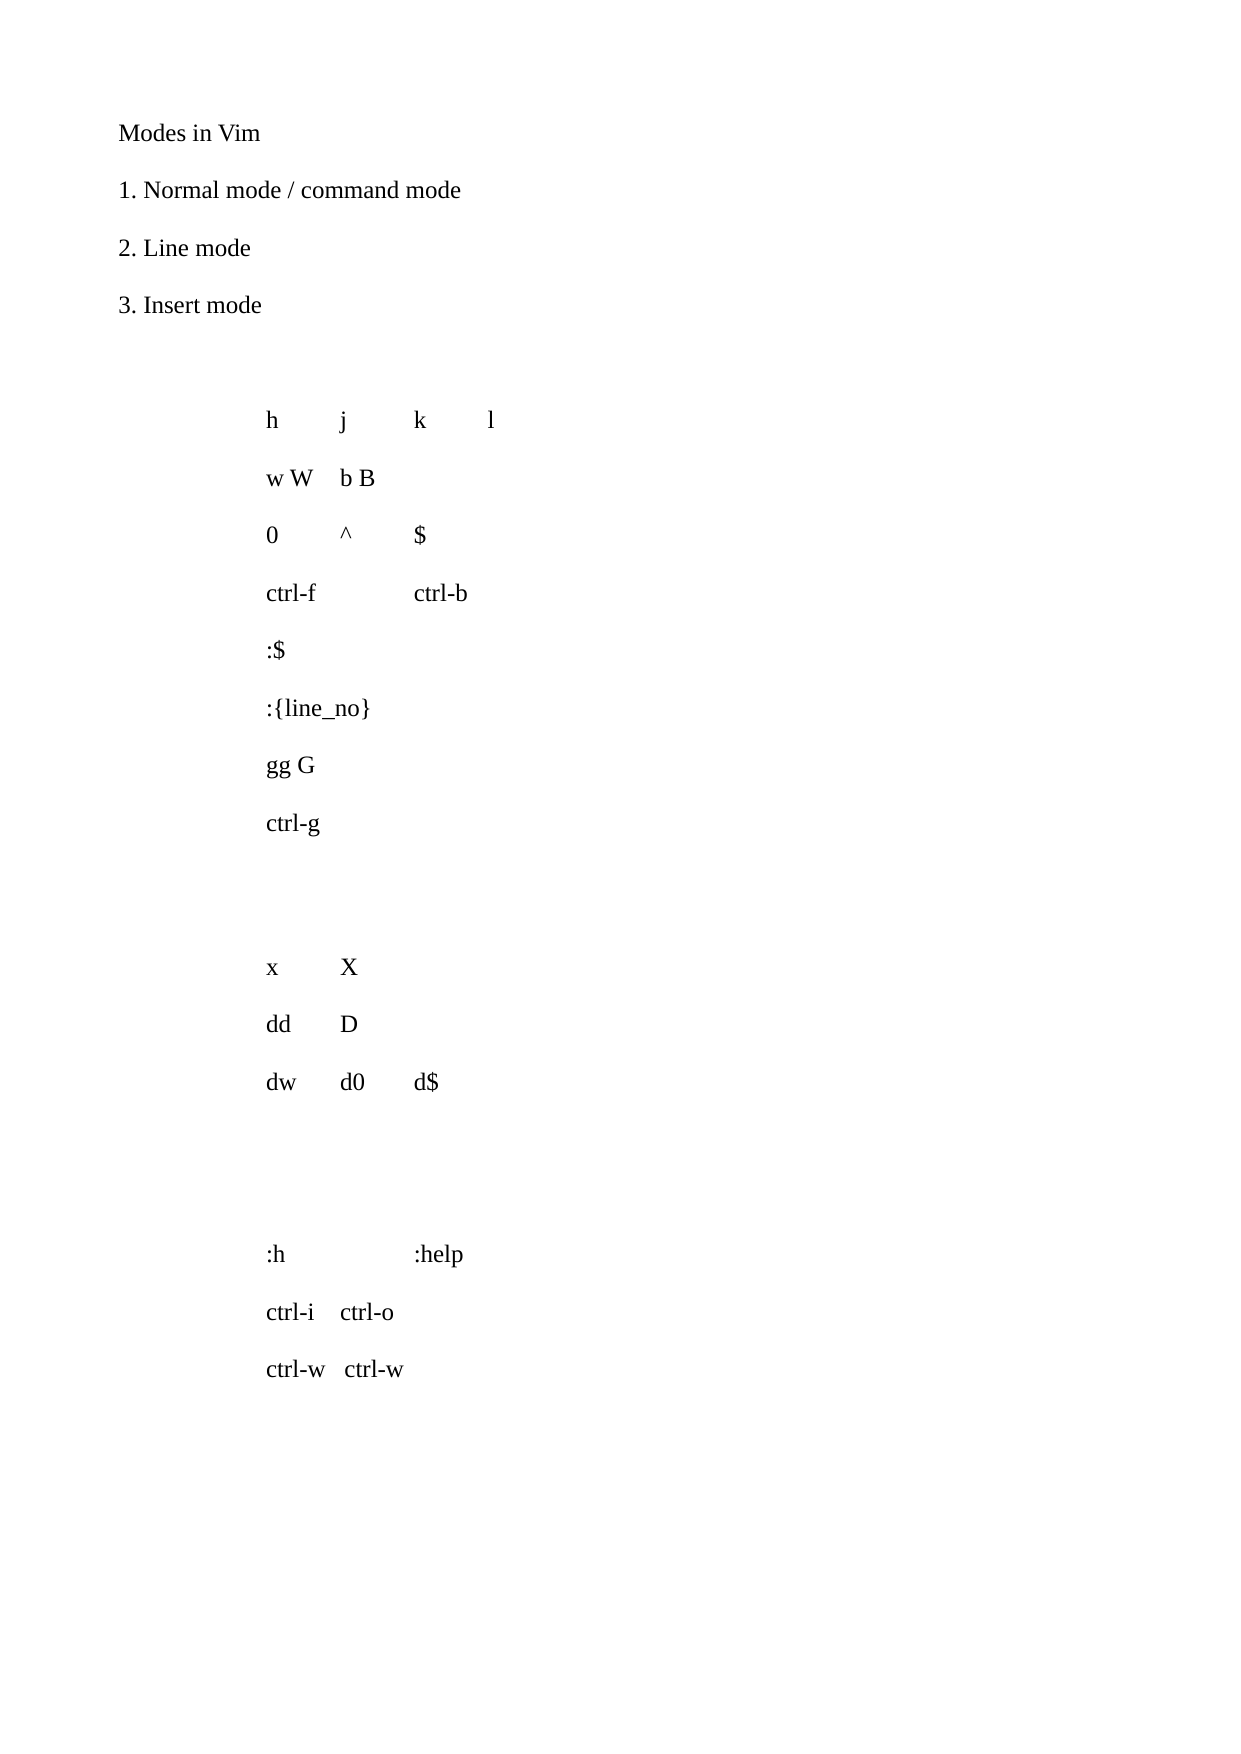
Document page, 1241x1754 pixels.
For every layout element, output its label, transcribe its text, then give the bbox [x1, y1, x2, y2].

text x X [118, 952, 1122, 981]
text 0 ^ $ [118, 521, 1122, 549]
text 1. Normal mode / command mode [118, 176, 1122, 204]
text :h :help [118, 1239, 1122, 1268]
text w W b B [118, 463, 1122, 492]
text :$ [118, 636, 1122, 664]
text ctrl-f ctrl-b [118, 578, 1122, 607]
text 3. Insert mode [118, 291, 1122, 319]
text dd D [118, 1009, 1122, 1038]
text gg G [118, 751, 1122, 779]
text :{line_no} [118, 693, 1122, 722]
text 2. Line mode [118, 233, 1122, 262]
text ctrl-g [118, 808, 1122, 837]
text h j k l [118, 406, 1122, 434]
text ctrl-i ctrl-o [118, 1297, 1122, 1326]
text Modes in Vim [118, 118, 1122, 147]
text dw d0 d$ [118, 1067, 1122, 1096]
text ctrl-w ctrl-w [118, 1354, 1122, 1383]
